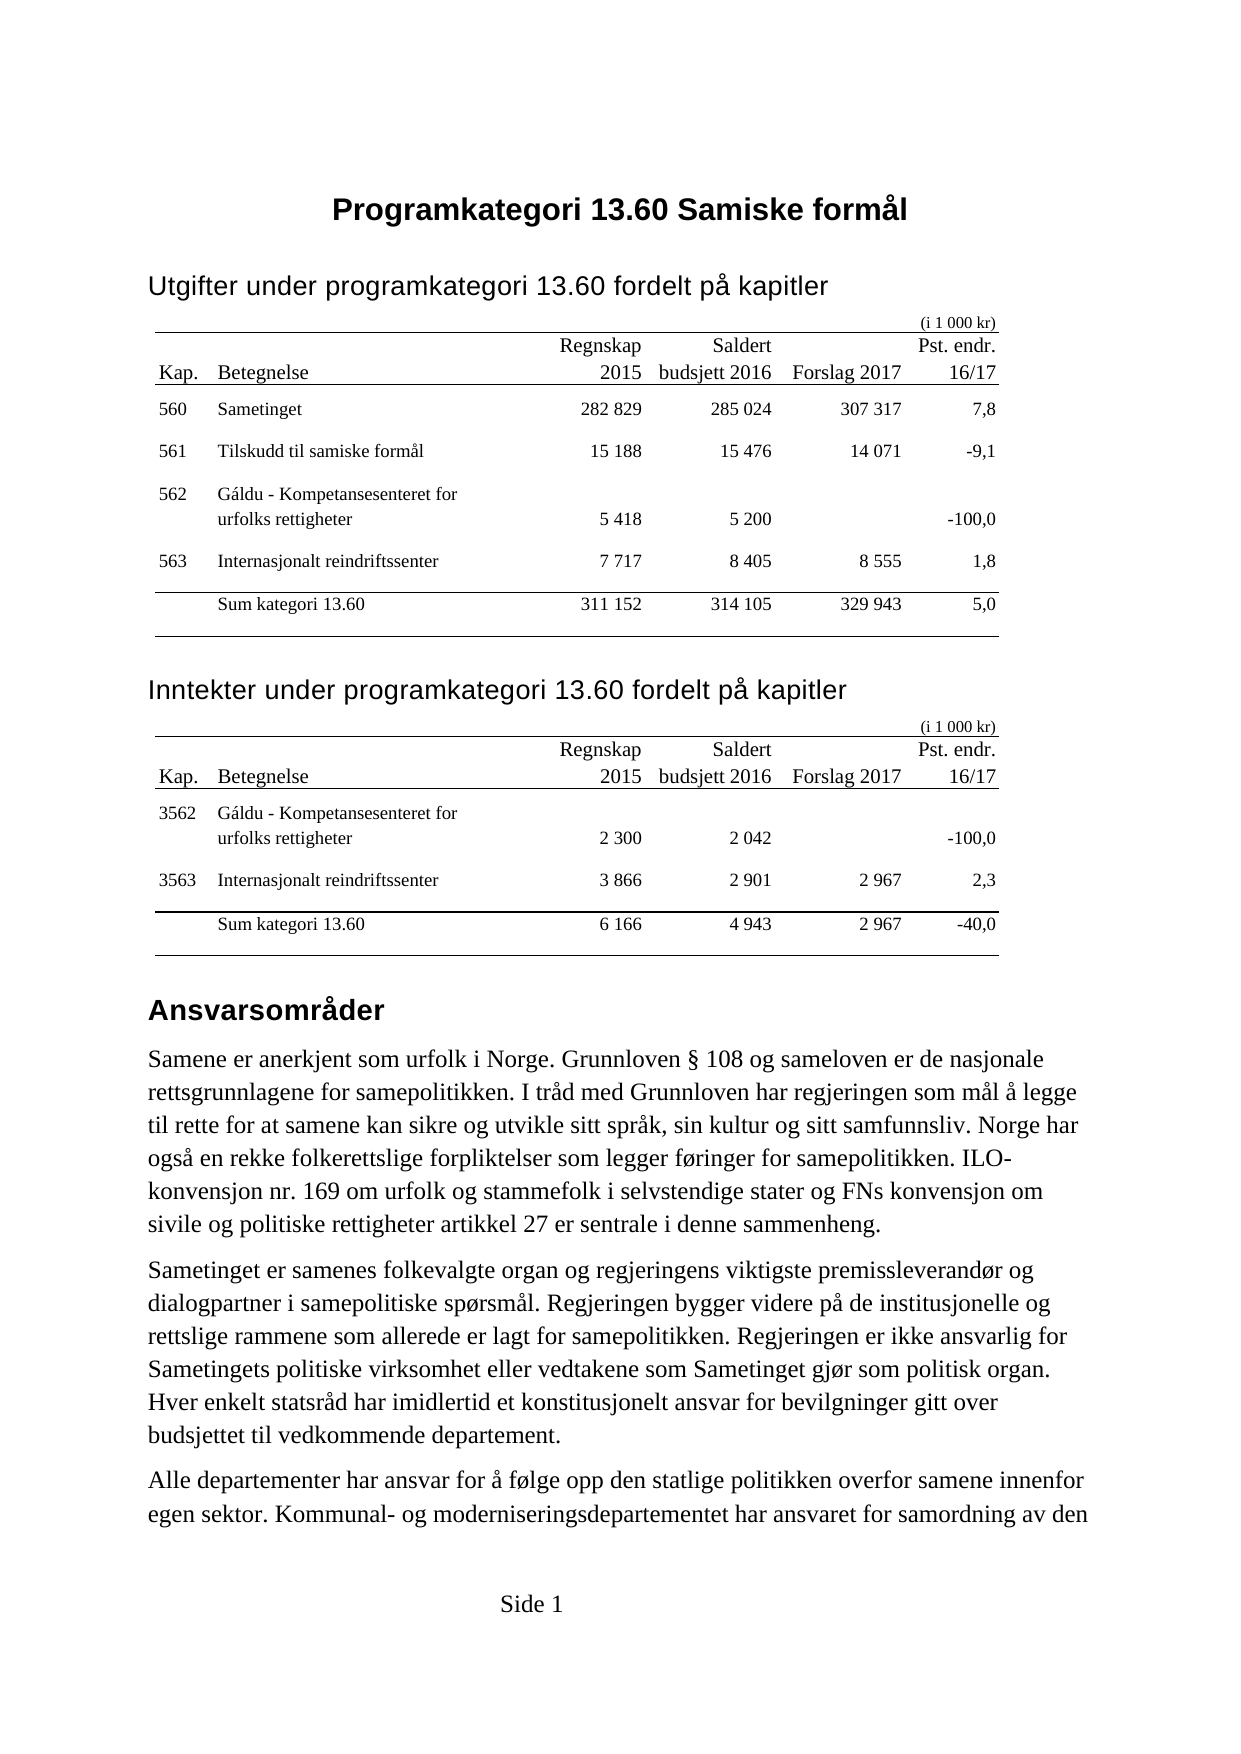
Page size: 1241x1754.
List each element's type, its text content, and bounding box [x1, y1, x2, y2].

table_cell 314 105 [645, 593, 775, 636]
table_header [515, 313, 645, 332]
table_cell 8 555 [775, 550, 905, 592]
table_cell 2 901 [645, 869, 775, 911]
table_cell 7 717 [515, 550, 645, 592]
table_header PIKL [155, 313, 214, 332]
table_cell Gáldu - Kompetansesenteret for urfolks rettigheter [214, 483, 515, 550]
table_cell Internasjonalt reindriftssenter [214, 550, 515, 592]
table_cell Tilskudd til samiske formål [214, 440, 515, 483]
table_cell 14 071 [775, 440, 905, 483]
text Sametinget er samenes folkevalgte organ og regjeringens viktigste premissleverandør og dialogpartner i samepolitiske spørsmål. Regjeringen bygger videre på de institusjonelle og rettslige rammene som allerede er lagt for samepolitikken. Regjeringen er ikke ansvarlig for Sametingets politiske virksomhet eller vedtakene som Sametinget gjør som politisk organ. Hver enkelt statsråd har imidlertid et konstitusjonelt ansvar for bevilgninger gitt over budsjettet til vedkommende departement. [148, 1255, 1093, 1449]
text Alle departementer har ansvar for å følge opp den statlige politikken overfor samene innenfor egen sektor. Kommunal- og moderniseringsdepartementet har ansvaret for samordning av den [148, 1466, 1093, 1527]
table_cell Sum kategori 13.60 [214, 593, 515, 636]
table_cell Saldert budsjett 2016 [645, 737, 775, 788]
table_cell 15 188 [515, 440, 645, 483]
table_cell 7,8 [905, 385, 999, 440]
table_cell Saldert budsjett 2016 [645, 333, 775, 384]
table_cell 8 405 [645, 550, 775, 592]
table_cell 2 967 [775, 869, 905, 911]
table_cell Sametinget [214, 385, 515, 440]
table_cell 562 [155, 483, 214, 550]
table_cell -100,0 [905, 483, 999, 550]
table_cell 5,0 [905, 593, 999, 636]
table_cell [155, 593, 214, 636]
table_header (i 1 000 kr) [905, 716, 999, 736]
table_cell Gáldu - Kompetansesenteret for urfolks rettigheter [214, 789, 515, 869]
table_cell 3 866 [515, 869, 645, 911]
table_cell 2 042 [645, 789, 775, 869]
table_cell Pst. endr. 16/17 [905, 333, 999, 384]
table_cell Regnskap 2015 [515, 333, 645, 384]
table_header [775, 716, 905, 736]
text Utgifter under programkategori 13.60 fordelt på kapitler [148, 270, 1093, 301]
table_cell 3563 [155, 869, 214, 911]
table_cell 560 [155, 385, 214, 440]
table_cell 6 166 [515, 913, 645, 955]
table_cell Betegnelse [214, 737, 515, 788]
table_cell Betegnelse [214, 333, 515, 384]
table_header [214, 313, 515, 332]
table_cell 1,8 [905, 550, 999, 592]
table_cell 307 317 [775, 385, 905, 440]
table_cell -100,0 [905, 789, 999, 869]
table_cell 561 [155, 440, 214, 483]
table_cell Internasjonalt reindriftssenter [214, 869, 515, 911]
table_cell Forslag 2017 [775, 737, 905, 788]
table_cell Sum kategori 13.60 [214, 913, 515, 955]
table_cell 3562 [155, 789, 214, 869]
table_cell 282 829 [515, 385, 645, 440]
table_cell Kap. [155, 737, 214, 788]
table_header [515, 716, 645, 736]
table_cell 5 418 [515, 483, 645, 550]
table_header (i 1 000 kr) [905, 313, 999, 332]
text Inntekter under programkategori 13.60 fordelt på kapitler [148, 674, 1093, 705]
table_cell -9,1 [905, 440, 999, 483]
subtitle Ansvarsområder [148, 993, 1093, 1027]
table_header [775, 313, 905, 332]
table_header PIKL [155, 716, 214, 736]
text Programkategori 13.60 Samiske formål [148, 191, 1093, 227]
table_cell Pst. endr. 16/17 [905, 737, 999, 788]
table_cell 285 024 [645, 385, 775, 440]
table_cell [775, 789, 905, 869]
table_cell [775, 483, 905, 550]
table_cell 2 300 [515, 789, 645, 869]
table_header [645, 716, 775, 736]
table_cell 5 200 [645, 483, 775, 550]
table_header [214, 716, 515, 736]
table_cell 15 476 [645, 440, 775, 483]
table_cell -40,0 [905, 913, 999, 955]
table_cell Kap. [155, 333, 214, 384]
table_cell [155, 913, 214, 955]
table_cell 563 [155, 550, 214, 592]
text Samene er anerkjent som urfolk i Norge. Grunnloven § 108 og sameloven er de nasjonale rettsgrunnlagene for samepolitikken. I tråd med Grunnloven har regjeringen som mål å legge til rette for at samene kan sikre og utvikle sitt språk, sin kultur og sitt samfunnsliv. Norge har også en rekke folkerettslige forpliktelser som legger føringer for samepolitikken. ILO-konvensjon nr. 169 om urfolk og stammefolk i selvstendige stater og FNs konvensjon om sivile og politiske rettigheter artikkel 27 er sentrale i denne sammenheng. [148, 1044, 1093, 1238]
table_cell 311 152 [515, 593, 645, 636]
table_cell Regnskap 2015 [515, 737, 645, 788]
table_cell 4 943 [645, 913, 775, 955]
table_cell Forslag 2017 [775, 333, 905, 384]
table_cell 2 967 [775, 913, 905, 955]
table_header [645, 313, 775, 332]
table_cell 2,3 [905, 869, 999, 911]
table_cell 329 943 [775, 593, 905, 636]
